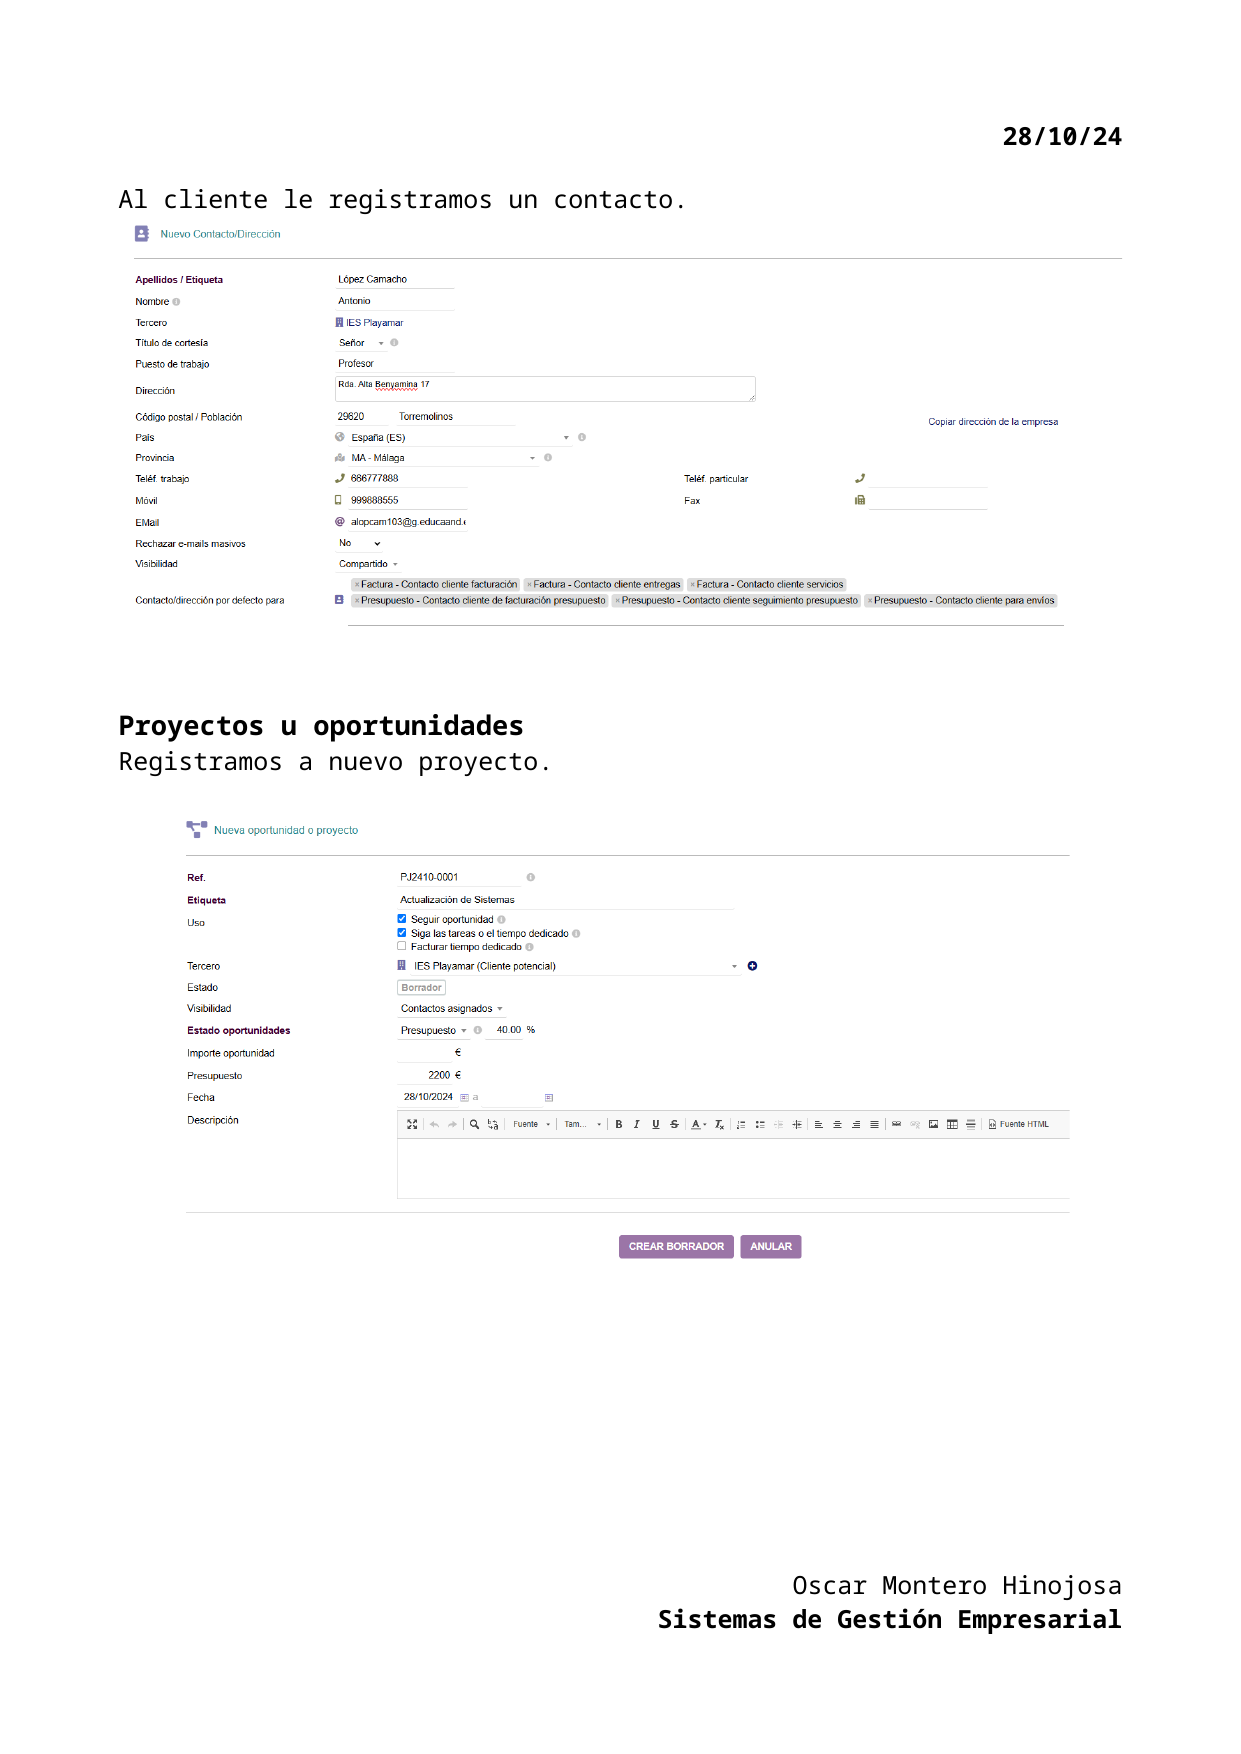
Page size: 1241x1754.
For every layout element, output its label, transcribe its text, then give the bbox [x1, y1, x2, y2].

picture [171, 807, 1070, 1278]
picture [118, 215, 1123, 641]
text Registramos a nuevo proyecto. [118, 743, 1122, 777]
text Al cliente le registramos un contacto. [118, 182, 1122, 215]
text Proyectos u oportunidades [118, 706, 1122, 743]
